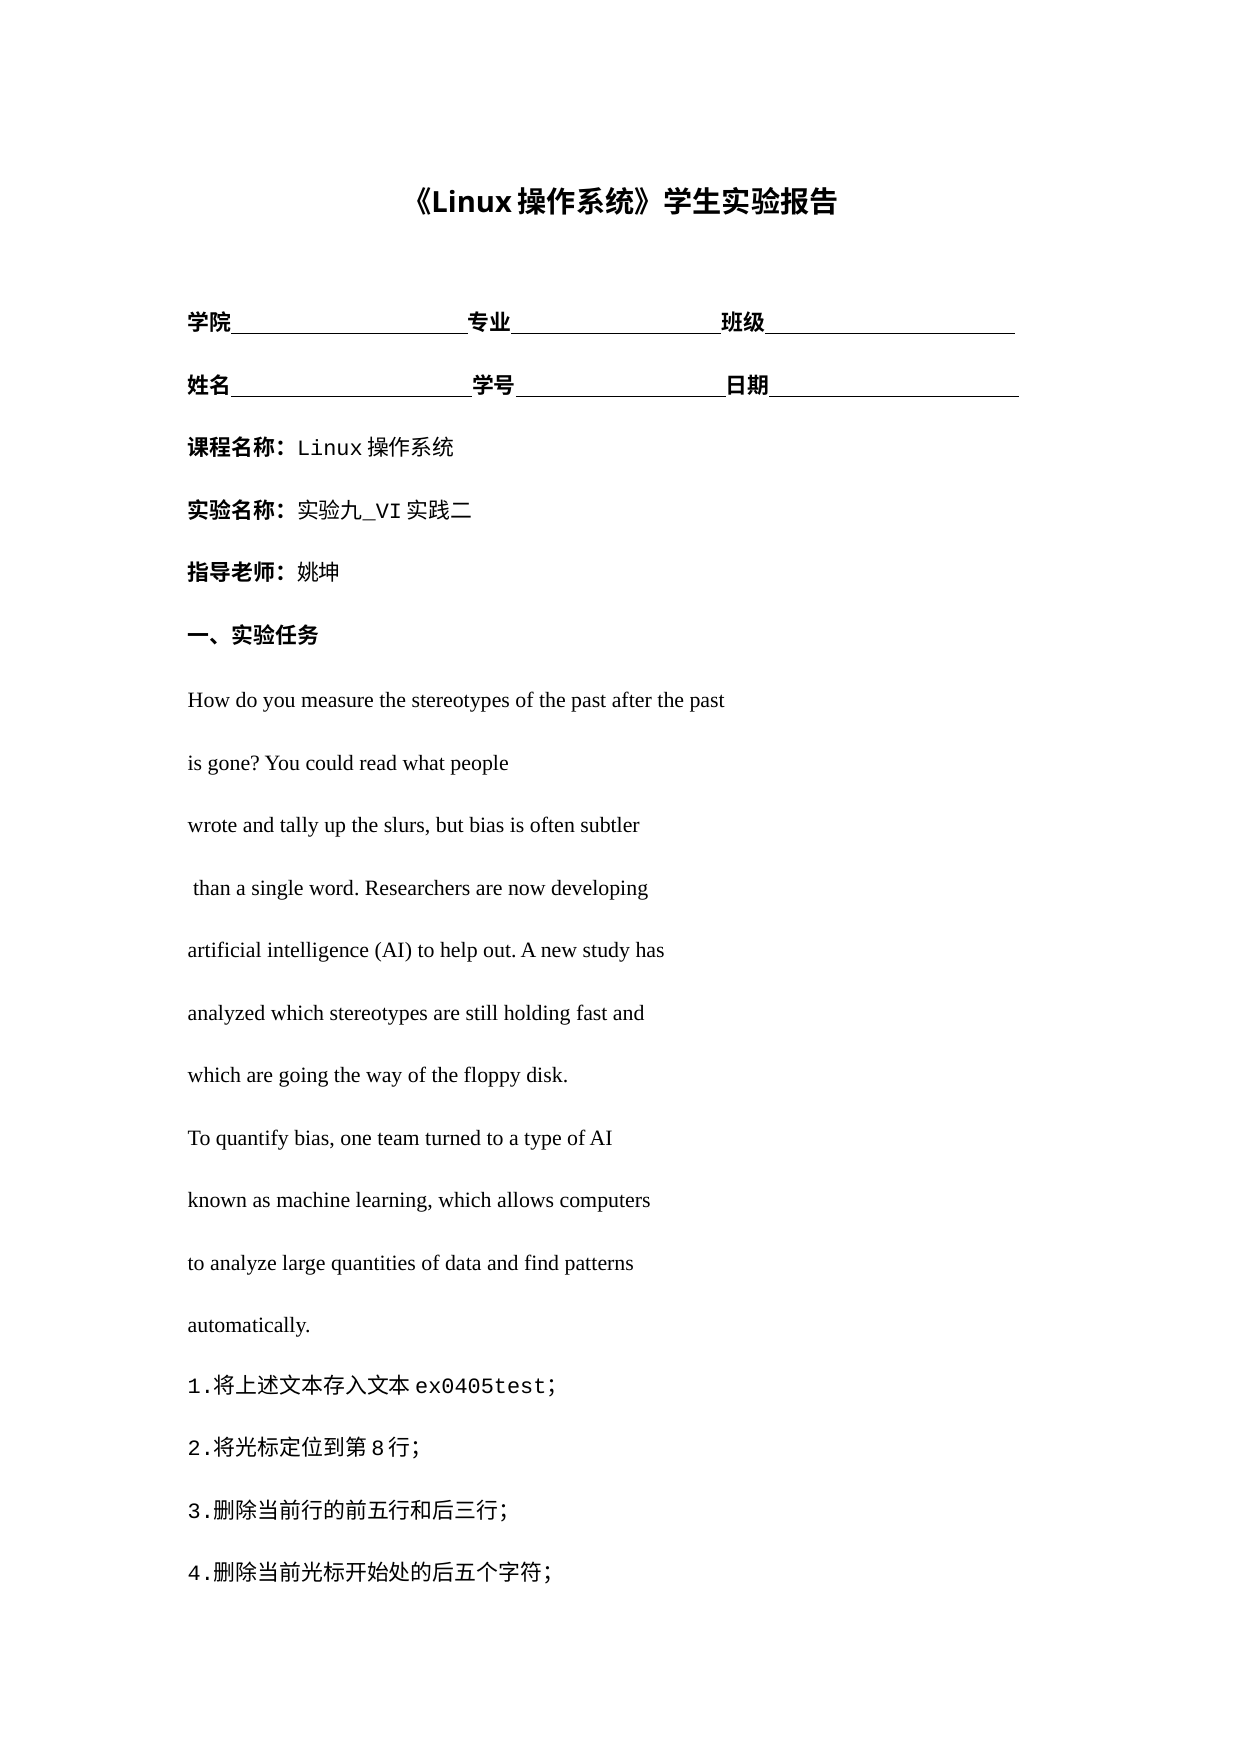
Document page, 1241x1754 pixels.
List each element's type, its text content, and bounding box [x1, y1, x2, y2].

text is gone? You could read what people [187, 721, 1053, 783]
text which are going the way of the floppy disk. [187, 1033, 1053, 1096]
text 3.删除当前行的前五行和后三行； [187, 1471, 1053, 1533]
text 实验名称：实验九_VI实践二 [187, 471, 1053, 533]
text How do you measure the stereotypes of the past after the past [187, 658, 1053, 721]
text 学院 专业 班级 [187, 283, 1053, 346]
text 姓名 学号 日期 [187, 346, 1053, 408]
text analyzed which stereotypes are still holding fast and [187, 971, 1053, 1033]
text wrote and tally up the slurs, but bias is often subtler [187, 783, 1053, 846]
text than a single word. Researchers are now developing [187, 846, 1053, 908]
text to analyze large quantities of data and find patterns [187, 1221, 1053, 1283]
text To quantify bias, one team turned to a type of AI [187, 1096, 1053, 1158]
text 一、实验任务 [187, 596, 1053, 658]
text 《Linux操作系统》学生实验报告 [187, 158, 1053, 221]
text artificial intelligence (AI) to help out. A new study has [187, 908, 1053, 971]
text automatically. [187, 1283, 1053, 1346]
text 指导老师：姚坤 [187, 533, 1053, 596]
text 4.删除当前光标开始处的后五个字符； [187, 1533, 1053, 1596]
text known as machine learning, which allows computers [187, 1158, 1053, 1221]
text 2.将光标定位到第8行； [187, 1408, 1053, 1471]
text 1.将上述文本存入文本ex0405test； [187, 1346, 1053, 1408]
text 课程名称：Linux操作系统 [187, 408, 1053, 471]
